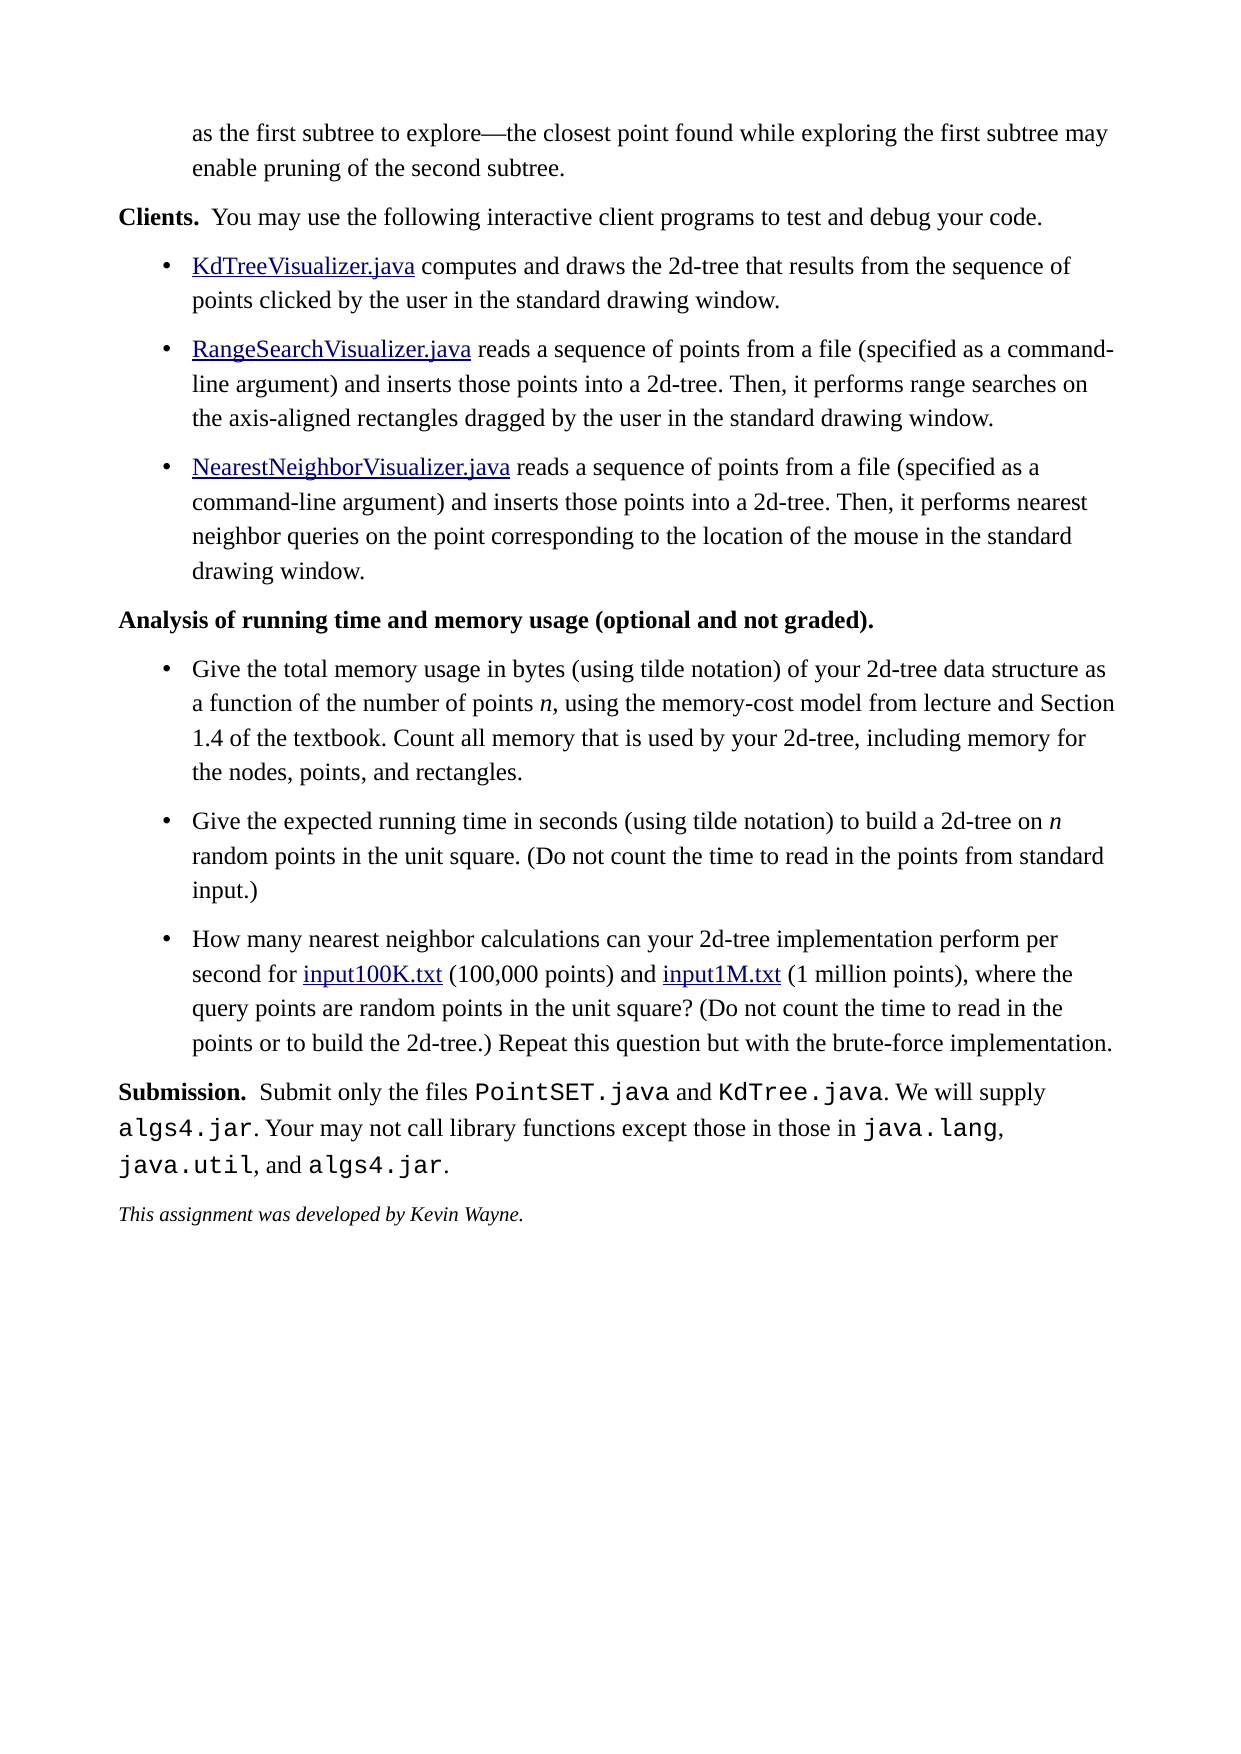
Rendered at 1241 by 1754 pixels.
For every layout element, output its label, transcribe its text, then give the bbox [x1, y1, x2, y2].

list Give the total memory usage in bytes (using tilde notation) of your 2d-tree data structure as a function of the number of points n, using the memory-cost model from lecture and Section 1.4 of the textbook. Count all memory that is used by your 2d-tree, including memory for the nodes, points, and rectangles. [162, 654, 1122, 786]
list KdTreeVisualizer.java computes and draws the 2d-tree that results from the sequence of points clicked by the user in the standard drawing window. [162, 251, 1122, 314]
list as the first subtree to explore—the closest point found while exploring the first subtree may enable pruning of the second subtree. [162, 118, 1122, 181]
text This assignment was developed by Kevin Wayne. [118, 1202, 1122, 1226]
text Analysis of running time and memory usage (optional and not graded). [118, 605, 1122, 633]
list How many nearest neighbor calculations can your 2d-tree implementation perform per second for input100K.txt (100,000 points) and input1M.txt (1 million points), where the query points are random points in the unit square? (Do not count the time to read in the points or to build the 2d-tree.) Repeat this question but with the brute-force implementation. [162, 924, 1122, 1057]
list Give the expected running time in seconds (using tilde notation) to build a 2d-tree on n random points in the unit square. (Do not count the time to read in the points from standard input.) [162, 806, 1122, 904]
list RangeSearchVisualizer.java reads a sequence of points from a file (specified as a command-line argument) and inserts those points into a 2d-tree. Then, it performs range searches on the axis-aligned rectangles dragged by the user in the standard drawing window. [162, 334, 1122, 432]
list NearestNeighborVisualizer.java reads a sequence of points from a file (specified as a command-line argument) and inserts those points into a 2d-tree. Then, it performs nearest neighbor queries on the point corresponding to the location of the mouse in the standard drawing window. [162, 452, 1122, 584]
text Submission. Submit only the files PointSET.java and KdTree.java. We will supply algs4.jar. Your may not call library functions except those in those in java.lang, java.util, and algs4.jar. [118, 1077, 1122, 1181]
text Clients. You may use the following interactive client programs to test and debug your code. [118, 202, 1122, 230]
